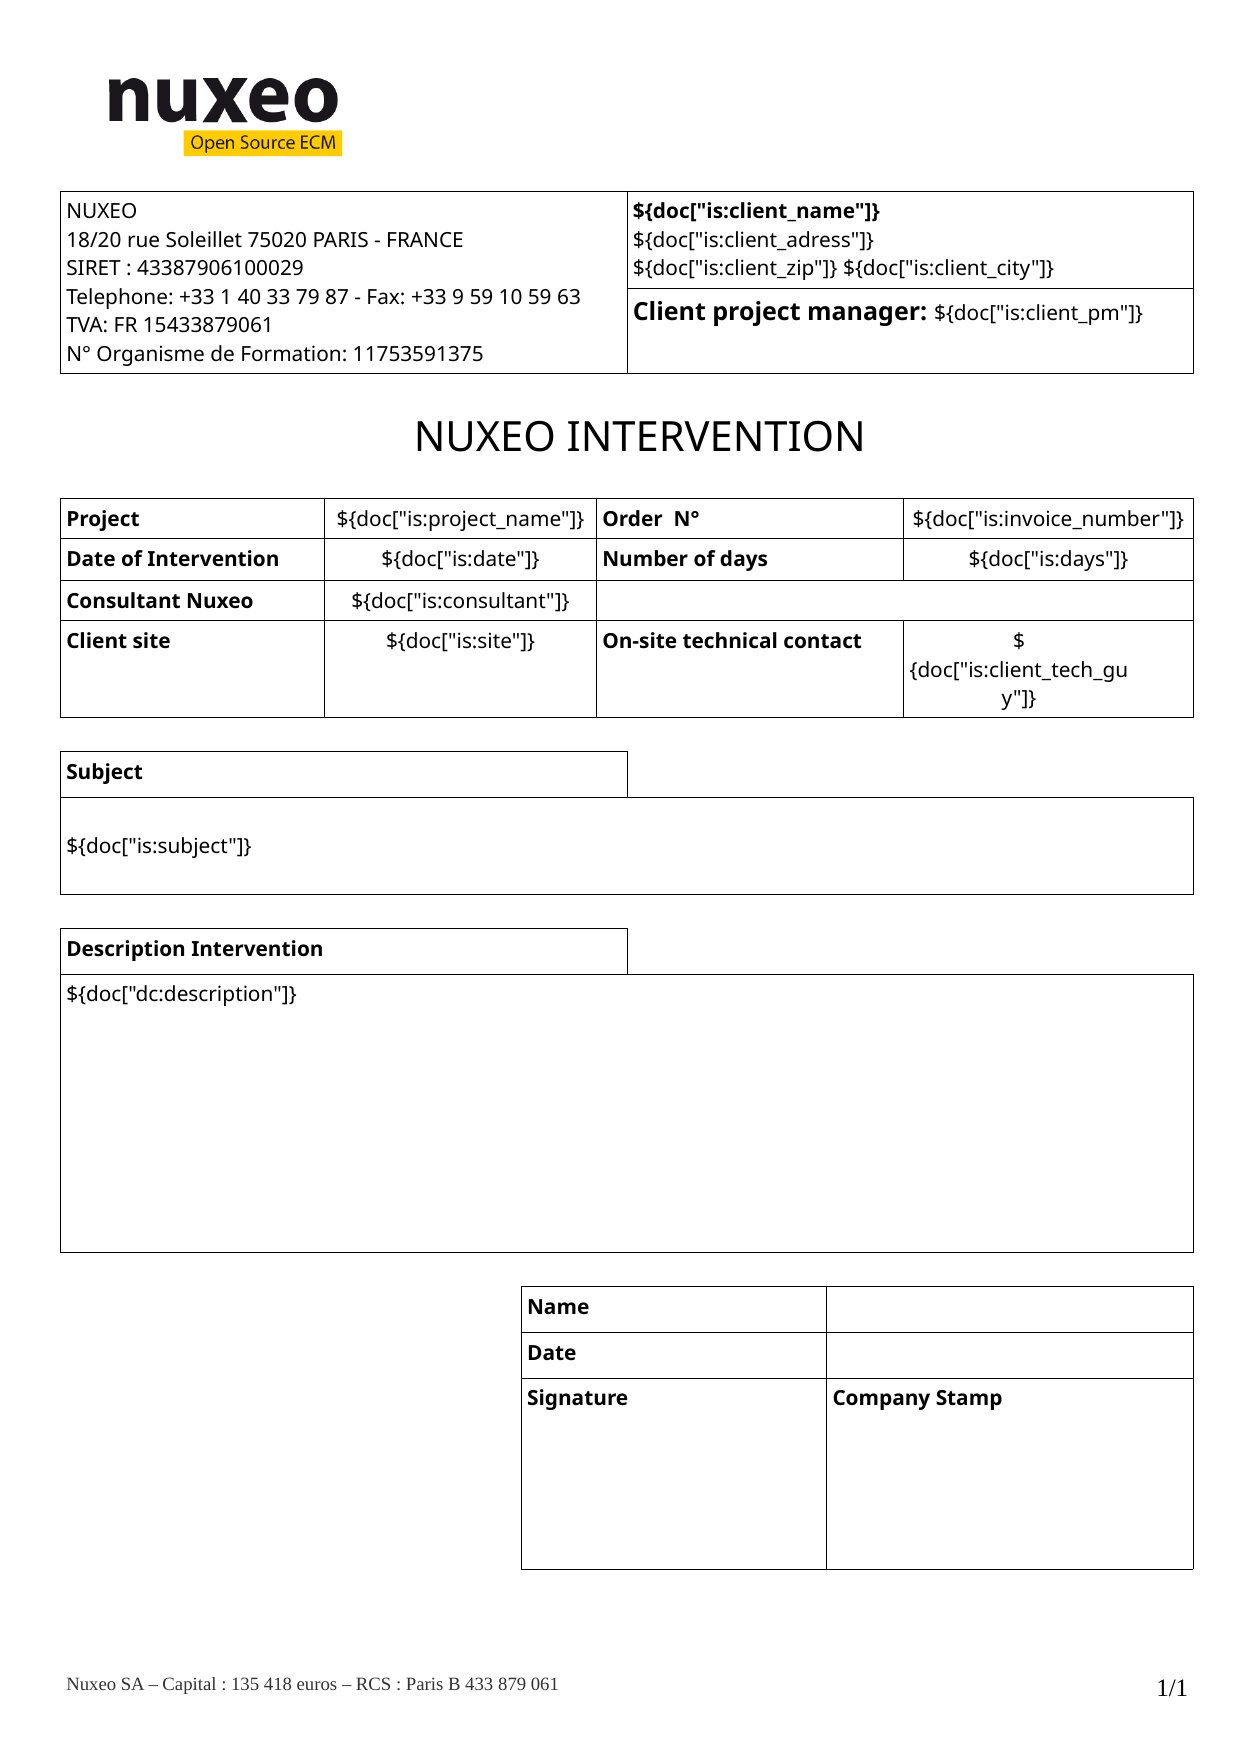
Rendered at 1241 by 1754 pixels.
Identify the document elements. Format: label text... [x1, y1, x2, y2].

table_header [827, 1287, 1193, 1332]
table_cell Company Stamp [827, 1379, 1193, 1569]
table_cell ${doc["is:site"]} [325, 621, 596, 717]
table_header [628, 928, 1193, 974]
table_header Order N° [597, 499, 903, 538]
table_cell Number of days [597, 539, 903, 580]
table_header ${doc["is:project_name"]} [325, 499, 596, 538]
table_cell Date [522, 1333, 826, 1378]
table_header ${doc["is:client_name"]} ${doc["is:client_adress"]} ${doc["is:client_zip"]} ${doc["is:client_city"]} [628, 192, 1193, 288]
table_cell ${doc["is:subject"]} [61, 798, 1193, 894]
text NUXEO INTERVENTION [60, 407, 1219, 464]
table_cell [827, 1333, 1193, 1378]
table_header Subject [61, 752, 627, 797]
table_header ${doc["is:invoice_number"]} [904, 499, 1193, 538]
table_cell ${doc["is:consultant"]} [325, 581, 596, 620]
table_cell Consultant Nuxeo [61, 581, 324, 620]
table_cell Client site [61, 621, 324, 717]
table_header [628, 751, 1193, 797]
table_cell ${doc["is:client_tech_guy"]} [904, 621, 1193, 717]
table_header Project [61, 499, 324, 538]
table_cell ${doc["dc:description"]} [61, 975, 1193, 1252]
table_cell On-site technical contact [597, 621, 903, 717]
table_header Name [522, 1287, 826, 1332]
table_cell Date of Intervention [61, 539, 324, 580]
picture [109, 78, 343, 157]
table_cell ${doc["is:days"]} [904, 539, 1193, 580]
table_cell [597, 581, 1193, 620]
table_cell Client project manager: ${doc["is:client_pm"]} [628, 289, 1193, 373]
table_cell Signature [522, 1379, 826, 1569]
table_cell ${doc["is:date"]} [325, 539, 596, 580]
table_header Description Intervention [61, 929, 627, 974]
table_header NUXEO 18/20 rue Soleillet 75020 PARIS - FRANCE SIRET : 43387906100029 Telephone: +33 1 40 33 79 87 - Fax: +33 9 59 10 59 63 TVA: FR 15433879061 N° Organisme de Formation: 11753591375 [61, 192, 627, 373]
